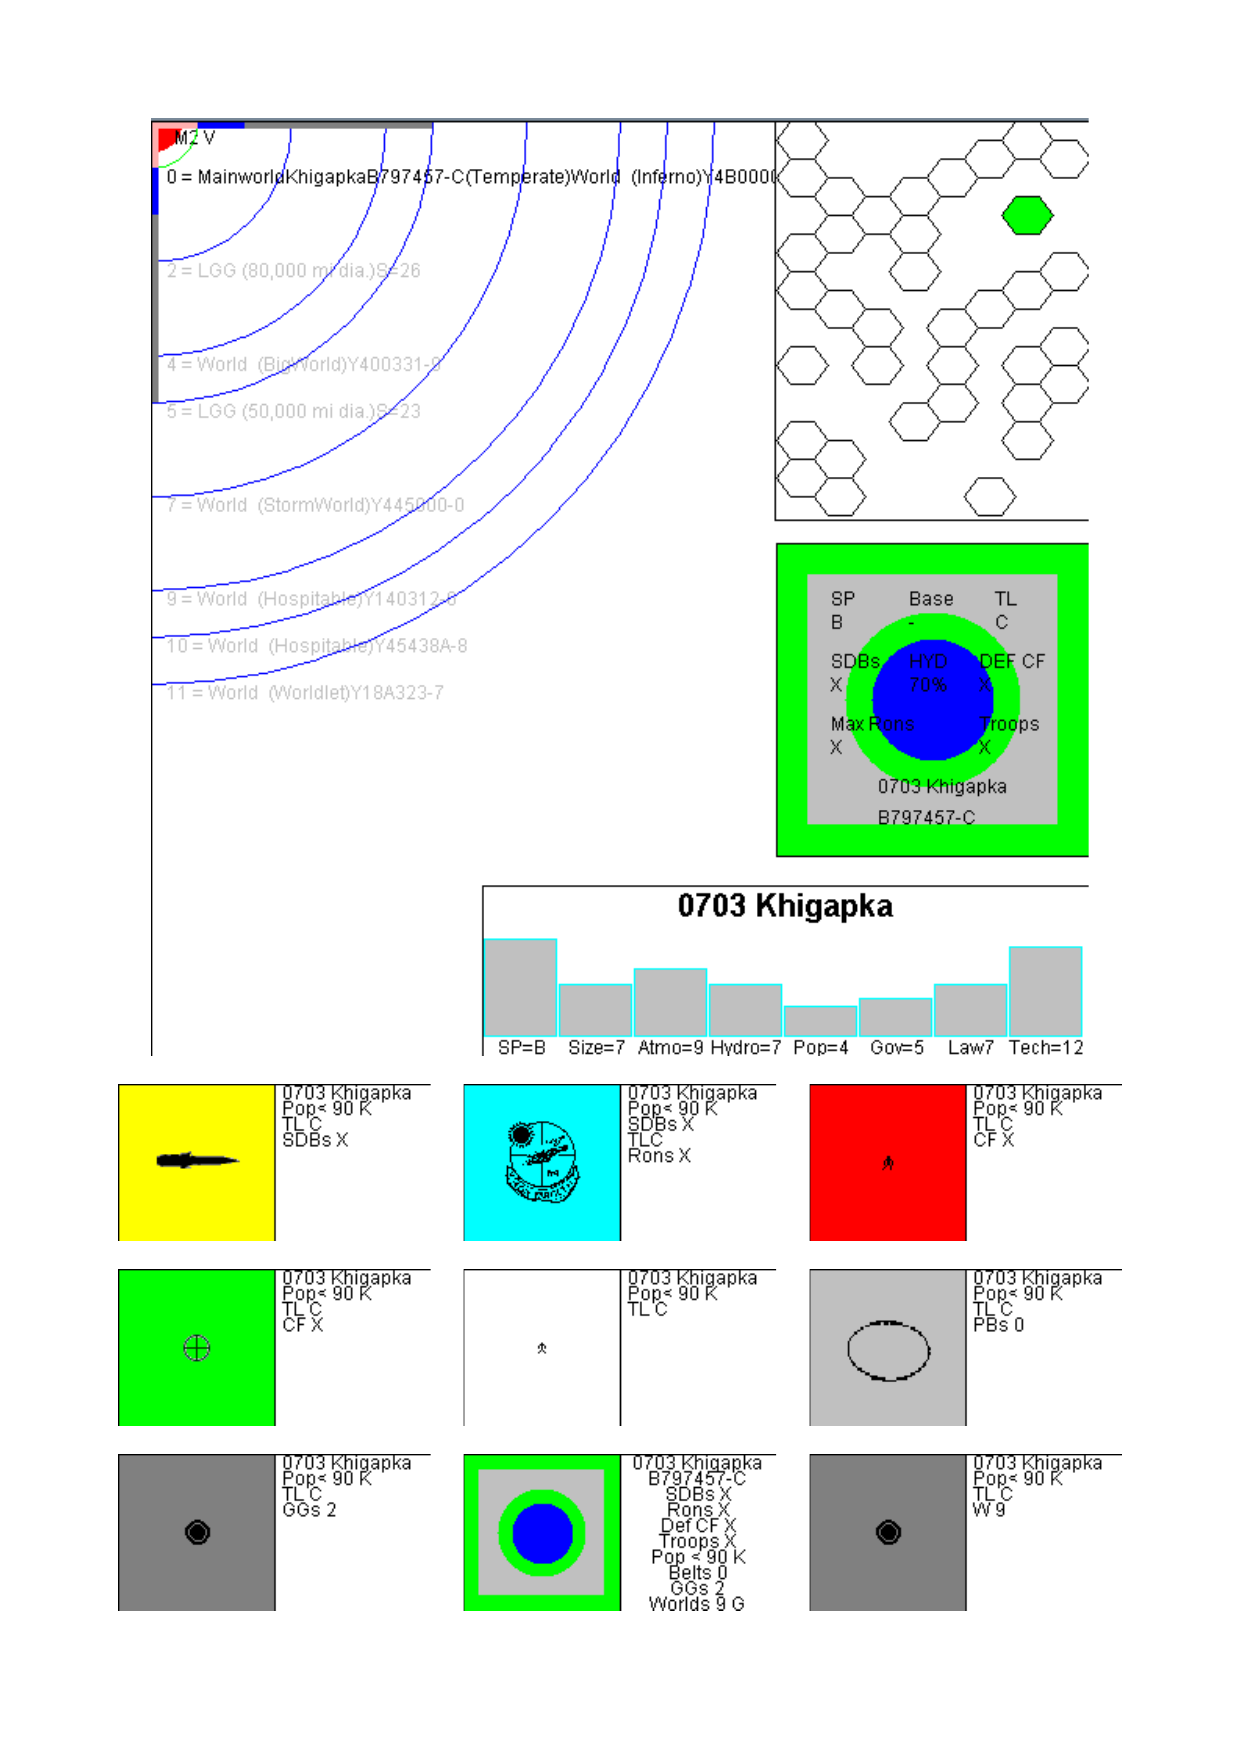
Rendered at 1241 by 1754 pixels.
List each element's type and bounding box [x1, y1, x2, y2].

picture [463, 1269, 777, 1426]
picture [151, 118, 1089, 1056]
picture [809, 1269, 1122, 1426]
picture [463, 1084, 777, 1241]
picture [118, 1084, 431, 1241]
picture [463, 1454, 777, 1611]
picture [809, 1454, 1122, 1611]
picture [809, 1084, 1122, 1241]
picture [118, 1269, 431, 1426]
picture [118, 1454, 431, 1611]
